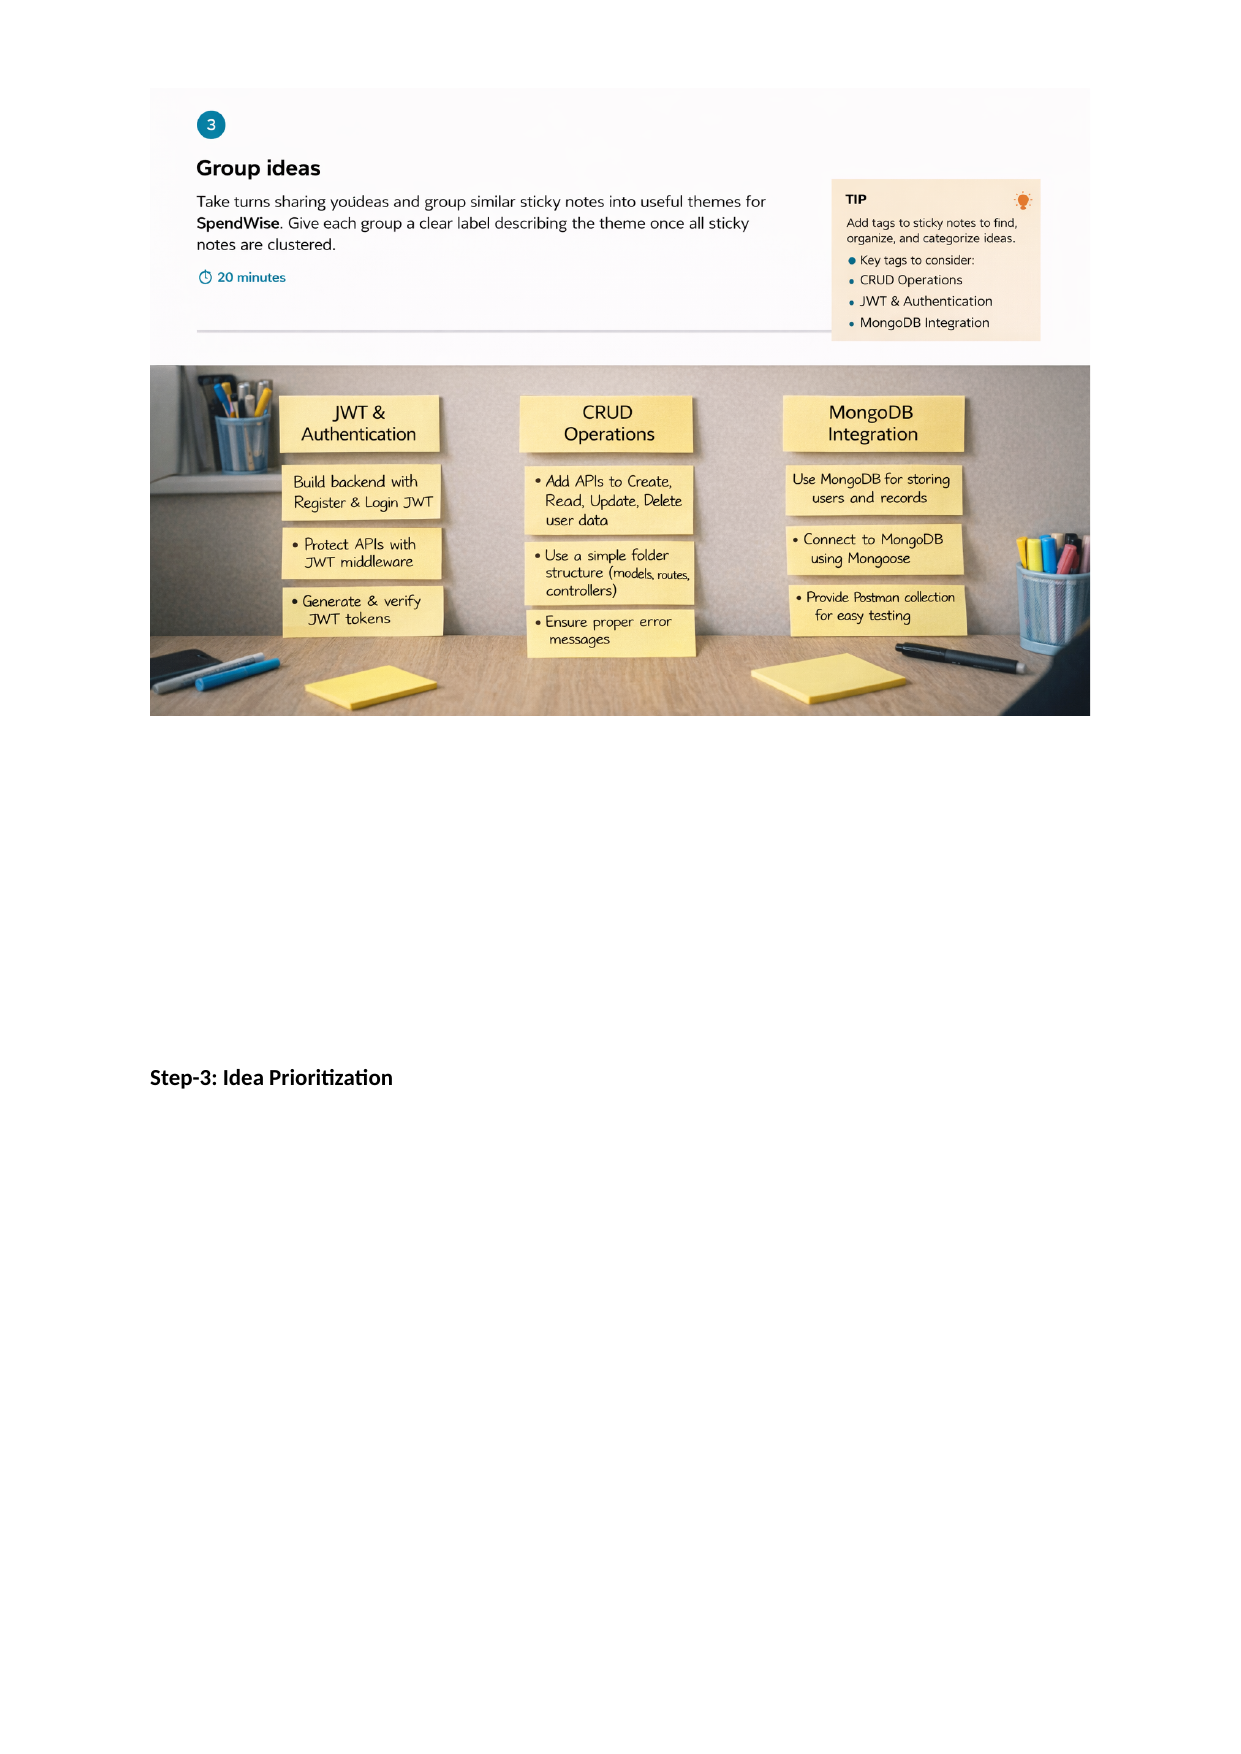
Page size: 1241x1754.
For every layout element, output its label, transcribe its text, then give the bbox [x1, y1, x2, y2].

text Step-3: Idea Prioritization [150, 1063, 1090, 1091]
picture [150, 88, 1091, 716]
